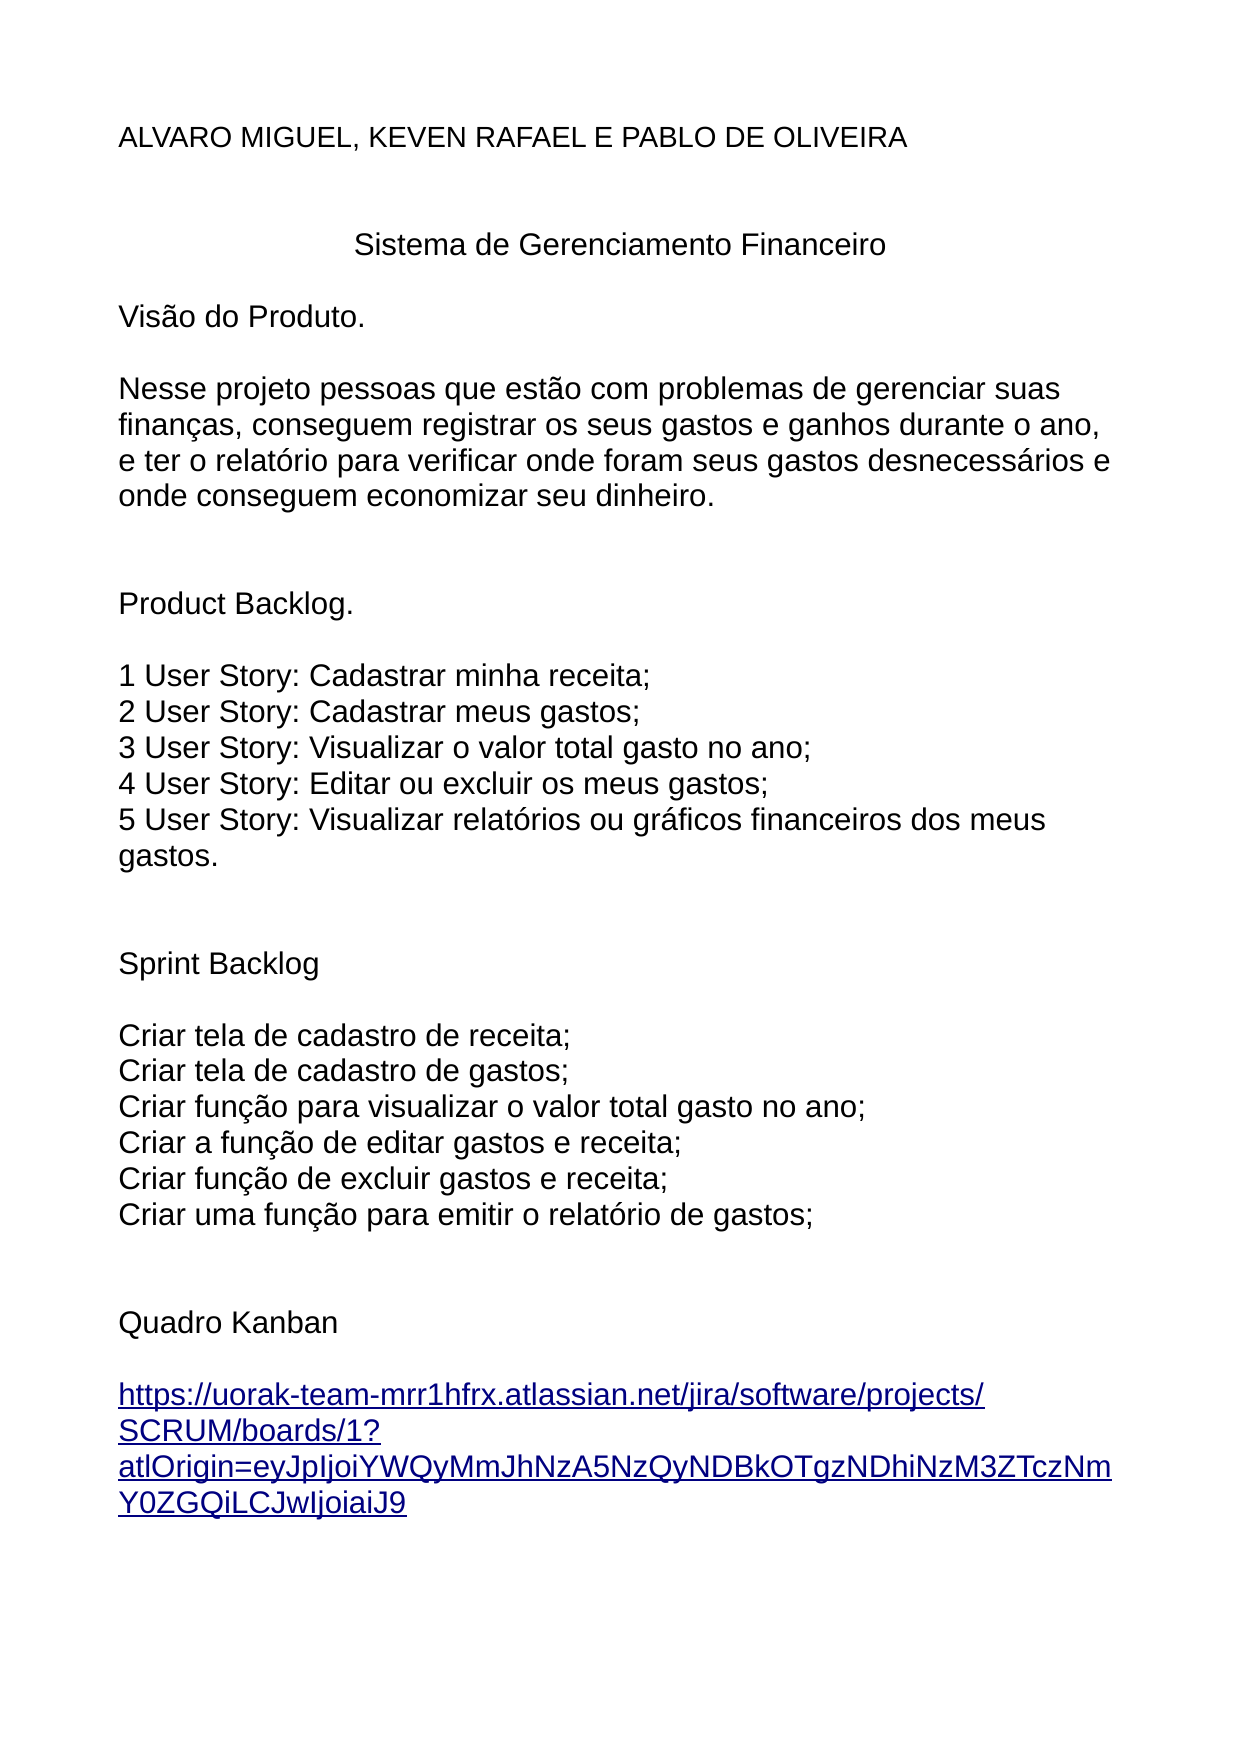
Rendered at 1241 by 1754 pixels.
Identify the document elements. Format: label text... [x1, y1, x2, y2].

text Sprint Backlog [118, 945, 1122, 981]
text ALVARO MIGUEL, KEVEN RAFAEL E PABLO DE OLIVEIRA [118, 118, 1122, 154]
text Criar tela de cadastro de gastos; [118, 1052, 1122, 1088]
text Criar tela de cadastro de receita; [118, 1017, 1122, 1052]
text Criar uma função para emitir o relatório de gastos; [118, 1196, 1122, 1232]
text 5 User Story: Visualizar relatórios ou gráficos financeiros dos meus gastos. [118, 801, 1122, 873]
text Criar função de excluir gastos e receita; [118, 1160, 1122, 1196]
text Sistema de Gerenciamento Financeiro [118, 226, 1122, 298]
text Quadro Kanban [118, 1304, 1122, 1340]
text 3 User Story: Visualizar o valor total gasto no ano; [118, 729, 1122, 765]
text 2 User Story: Cadastrar meus gastos; [118, 693, 1122, 729]
text Nesse projeto pessoas que estão com problemas de gerenciar suas finanças, conseguem registrar os seus gastos e ganhos durante o ano, e ter o relatório para verificar onde foram seus gastos desnecessários e onde conseguem economizar seu dinheiro. [118, 370, 1122, 513]
text Criar a função de editar gastos e receita; [118, 1124, 1122, 1160]
text 4 User Story: Editar ou excluir os meus gastos; [118, 765, 1122, 801]
text Visão do Produto. [118, 298, 1122, 334]
text 1 User Story: Cadastrar minha receita; [118, 657, 1122, 693]
text https://uorak-team-mrr1hfrx.atlassian.net/jira/software/projects/SCRUM/boards/1?atlOrigin=eyJpIjoiYWQyMmJhNzA5NzQyNDBkOTgzNDhiNzM3ZTczNmY0ZGQiLCJwIjoiaiJ9 [118, 1376, 1122, 1520]
text Criar função para visualizar o valor total gasto no ano; [118, 1088, 1122, 1124]
text Product Backlog. [118, 585, 1122, 621]
